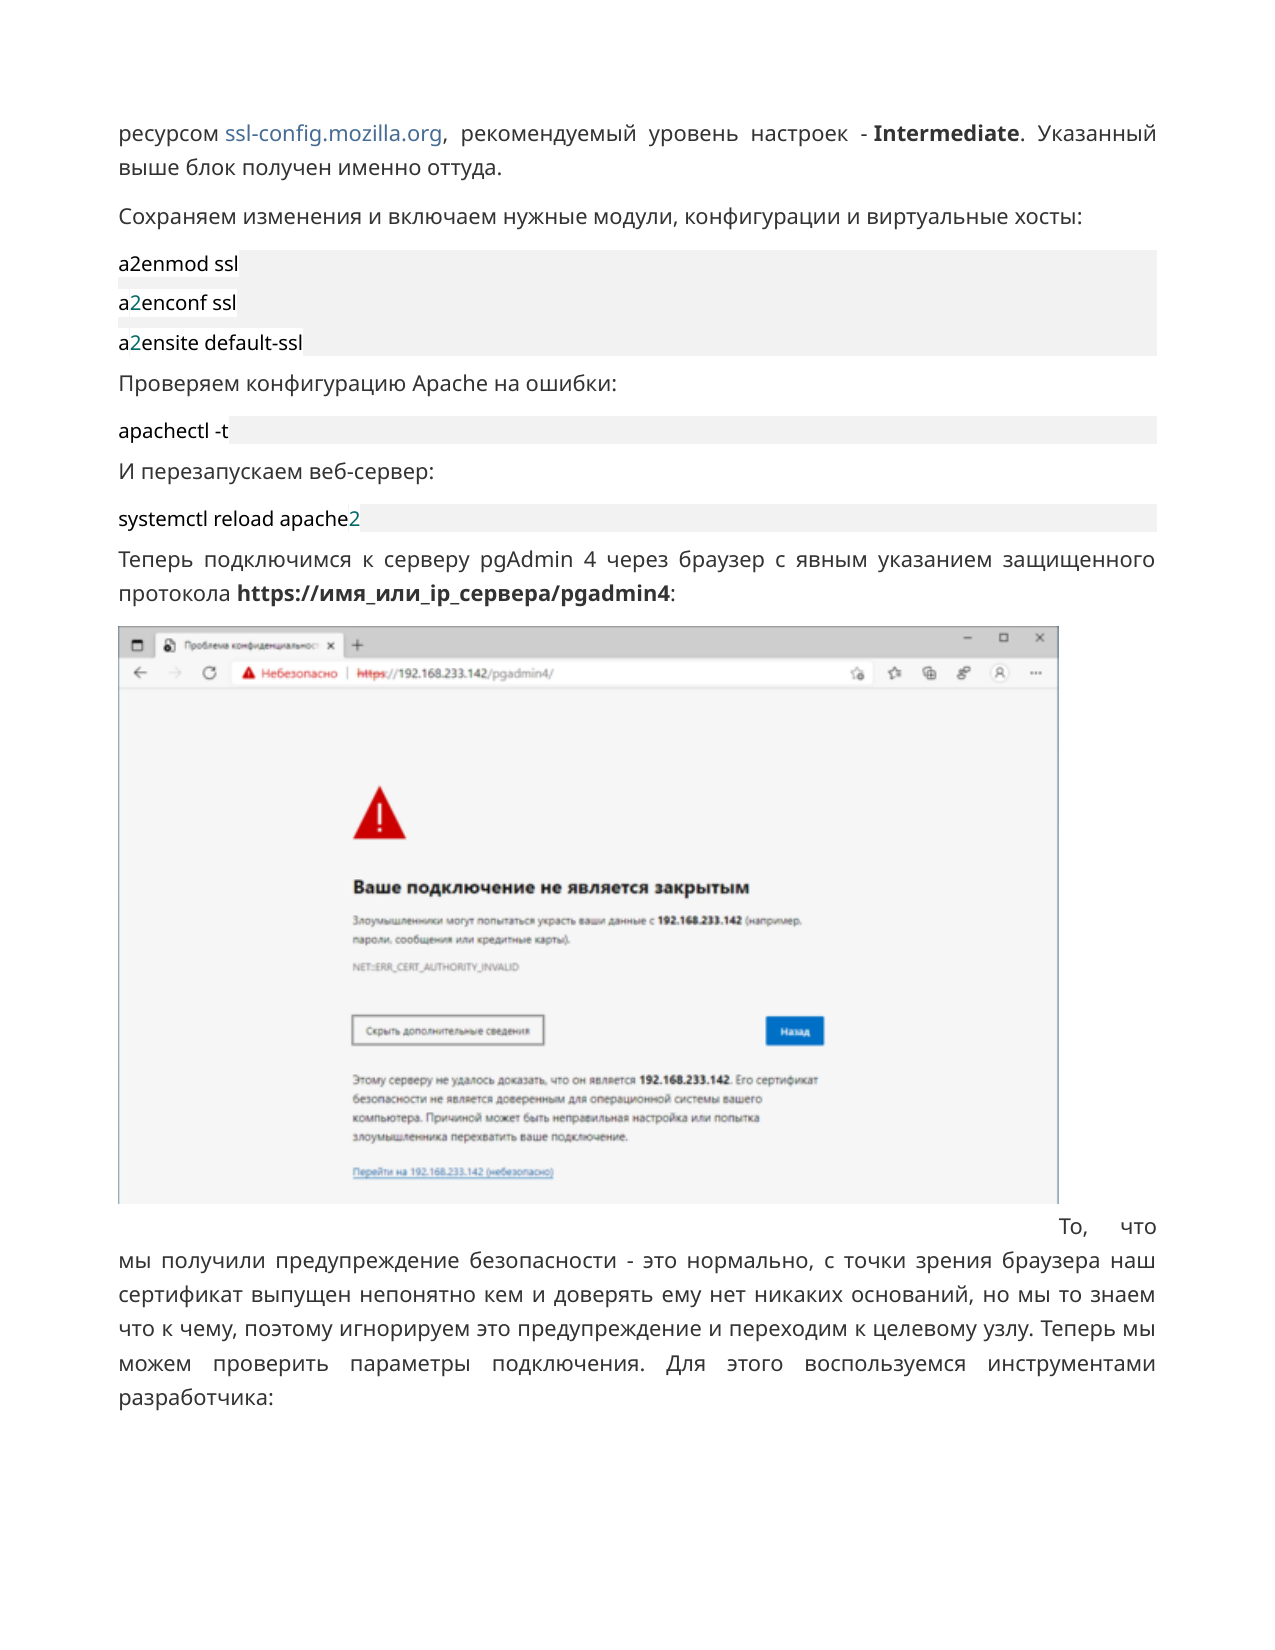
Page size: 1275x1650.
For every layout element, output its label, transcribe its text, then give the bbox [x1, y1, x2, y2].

text Сохраняем изменения и включаем нужные модули, конфигурации и виртуальные хосты: [118, 201, 1157, 231]
text И перезапускаем веб-сервер: [118, 456, 1157, 485]
text apachectl -t [118, 416, 1157, 444]
text То, что мы получили предупреждение безопасности - это нормально, с точки зрения браузера наш сертификат выпущен непонятно кем и доверять ему нет никаких оснований, но мы то знаем что к чему, поэтому игнорируем это предупреждение и переходим к целевому узлу. Теперь мы можем проверить параметры подключения. Для этого воспользуемся инструментами разработчика: [118, 627, 1157, 1412]
text Теперь подключимся к серверу pgAdmin 4 через браузер с явным указанием защищенного протокола https://имя_или_ip_сервера/pgadmin4: [118, 544, 1157, 608]
text a2ensite default-ssl [118, 328, 1157, 356]
picture [118, 626, 1059, 1204]
text ресурсом ssl-config.mozilla.org, рекомендуемый уровень настроек - Intermediate. Указанный выше блок получен именно оттуда. [118, 118, 1157, 182]
text a2enconf ssl [118, 289, 1157, 317]
text systemctl reload apache2 [118, 504, 1157, 532]
text Проверяем конфигурацию Apache на ошибки: [118, 368, 1157, 397]
text a2enmod ssl [118, 250, 1157, 277]
